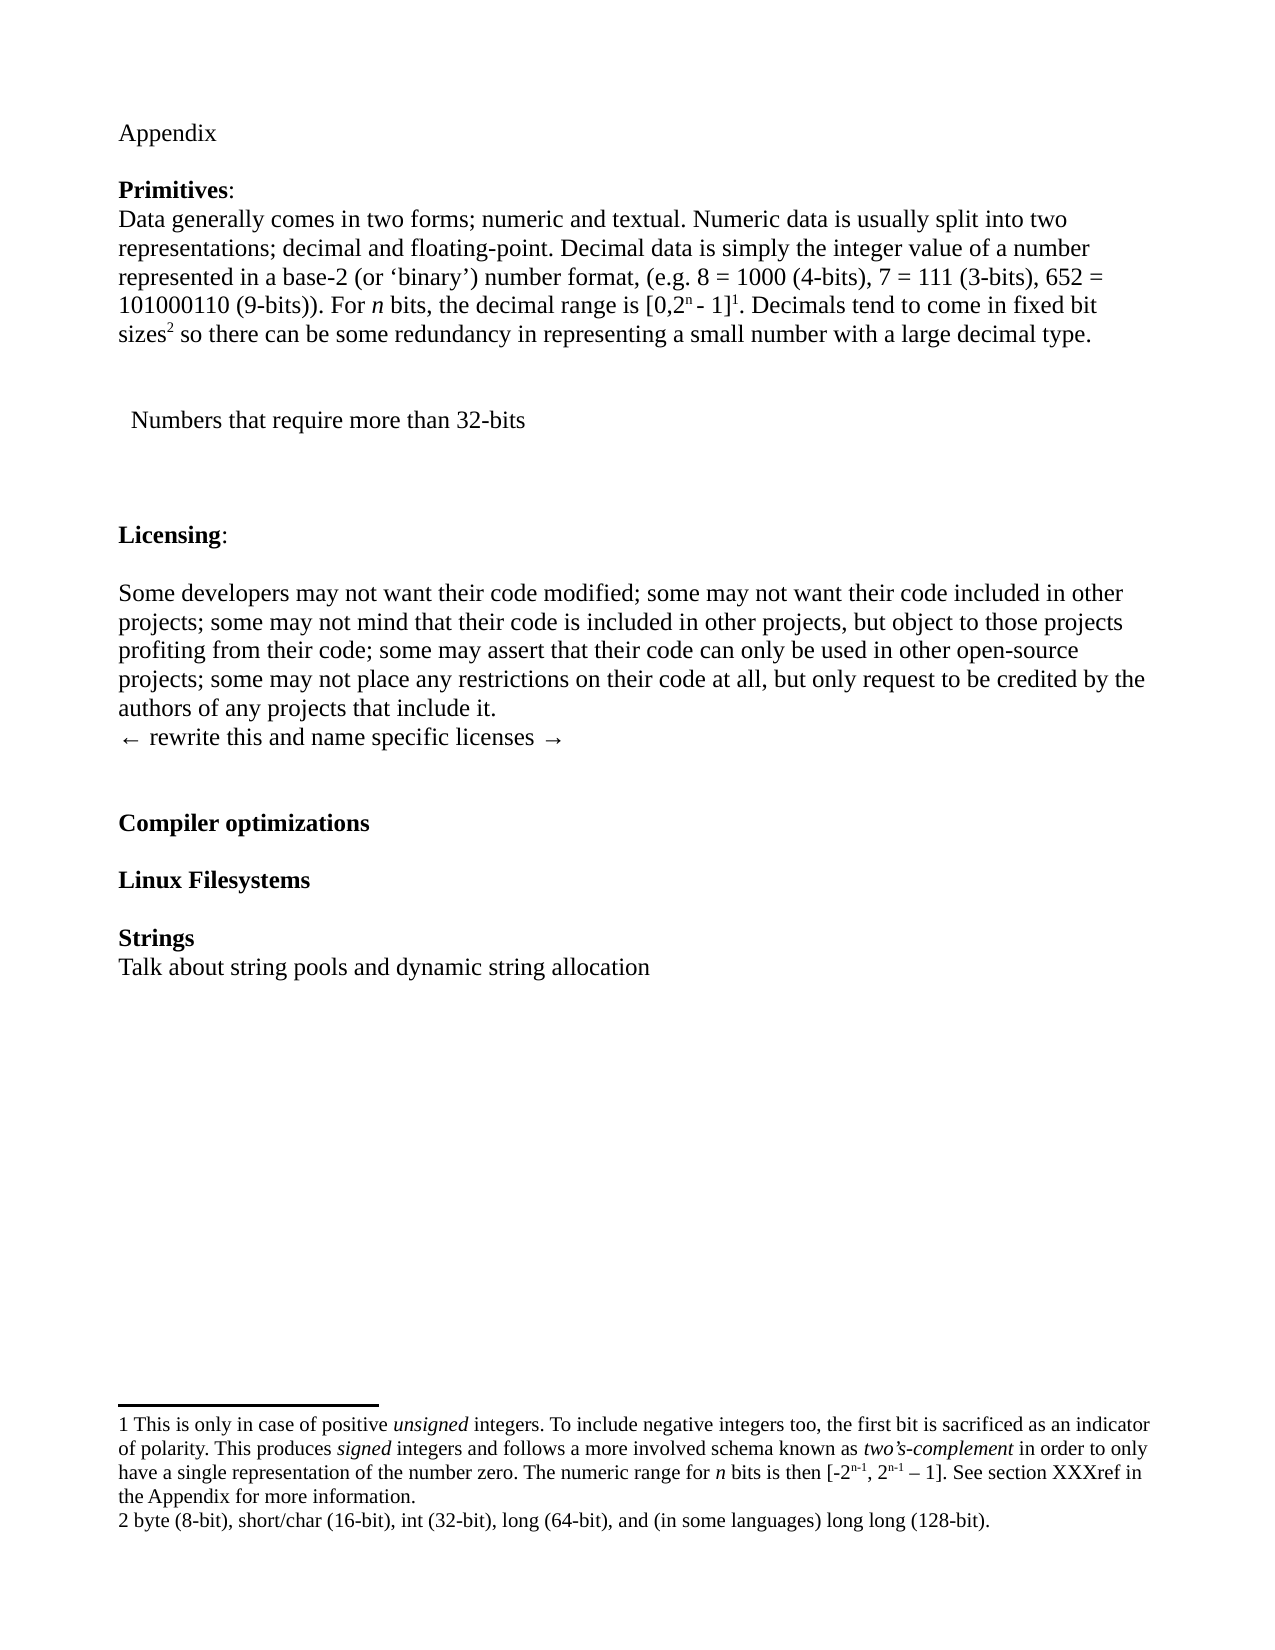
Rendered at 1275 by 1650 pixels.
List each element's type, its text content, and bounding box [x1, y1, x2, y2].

text Some developers may not want their code modified; some may not want their code included in other projects; some may not mind that their code is included in other projects, but object to those projects profiting from their code; some may assert that their code can only be used in other open-source projects; some may not place any restrictions on their code at all, but only request to be credited by the authors of any projects that include it. [118, 578, 1157, 722]
text Numbers that require more than 32-bits [118, 406, 1157, 434]
text byte (8-bit), short/char (16-bit), int (32-bit), long (64-bit), and (in some languages) long long (128-bit). [118, 1508, 1157, 1532]
text Licensing: [118, 521, 1157, 549]
text Strings [118, 923, 1157, 952]
text Linux Filesystems [118, 866, 1157, 894]
text Compiler optimizations [118, 808, 1157, 837]
text Appendix [118, 118, 1157, 147]
text Data generally comes in two forms; numeric and textual. Numeric data is usually split into two representations; decimal and floating-point. Decimal data is simply the integer value of a number represented in a base-2 (or ‘binary’) number format, (e.g. 8 = 1000 (4-bits), 7 = 111 (3-bits), 652 = 101000110 (9-bits)). For n bits, the decimal range is [0,2n - 1]. Decimals tend to come in fixed bit sizes so there can be some redundancy in representing a small number with a large decimal type. [118, 204, 1157, 348]
text Primitives: [118, 176, 1157, 204]
text ← rewrite this and name specific licenses → [118, 722, 1157, 751]
text This is only in case of positive unsigned integers. To include negative integers too, the first bit is sacrificed as an indicator of polarity. This produces signed integers and follows a more involved schema known as two’s-complement in order to only have a single representation of the number zero. The numeric range for n bits is then [-2n-1, 2n-1 – 1]. See section XXXref in the Appendix for more information. [118, 1412, 1157, 1508]
text Talk about string pools and dynamic string allocation [118, 952, 1157, 981]
